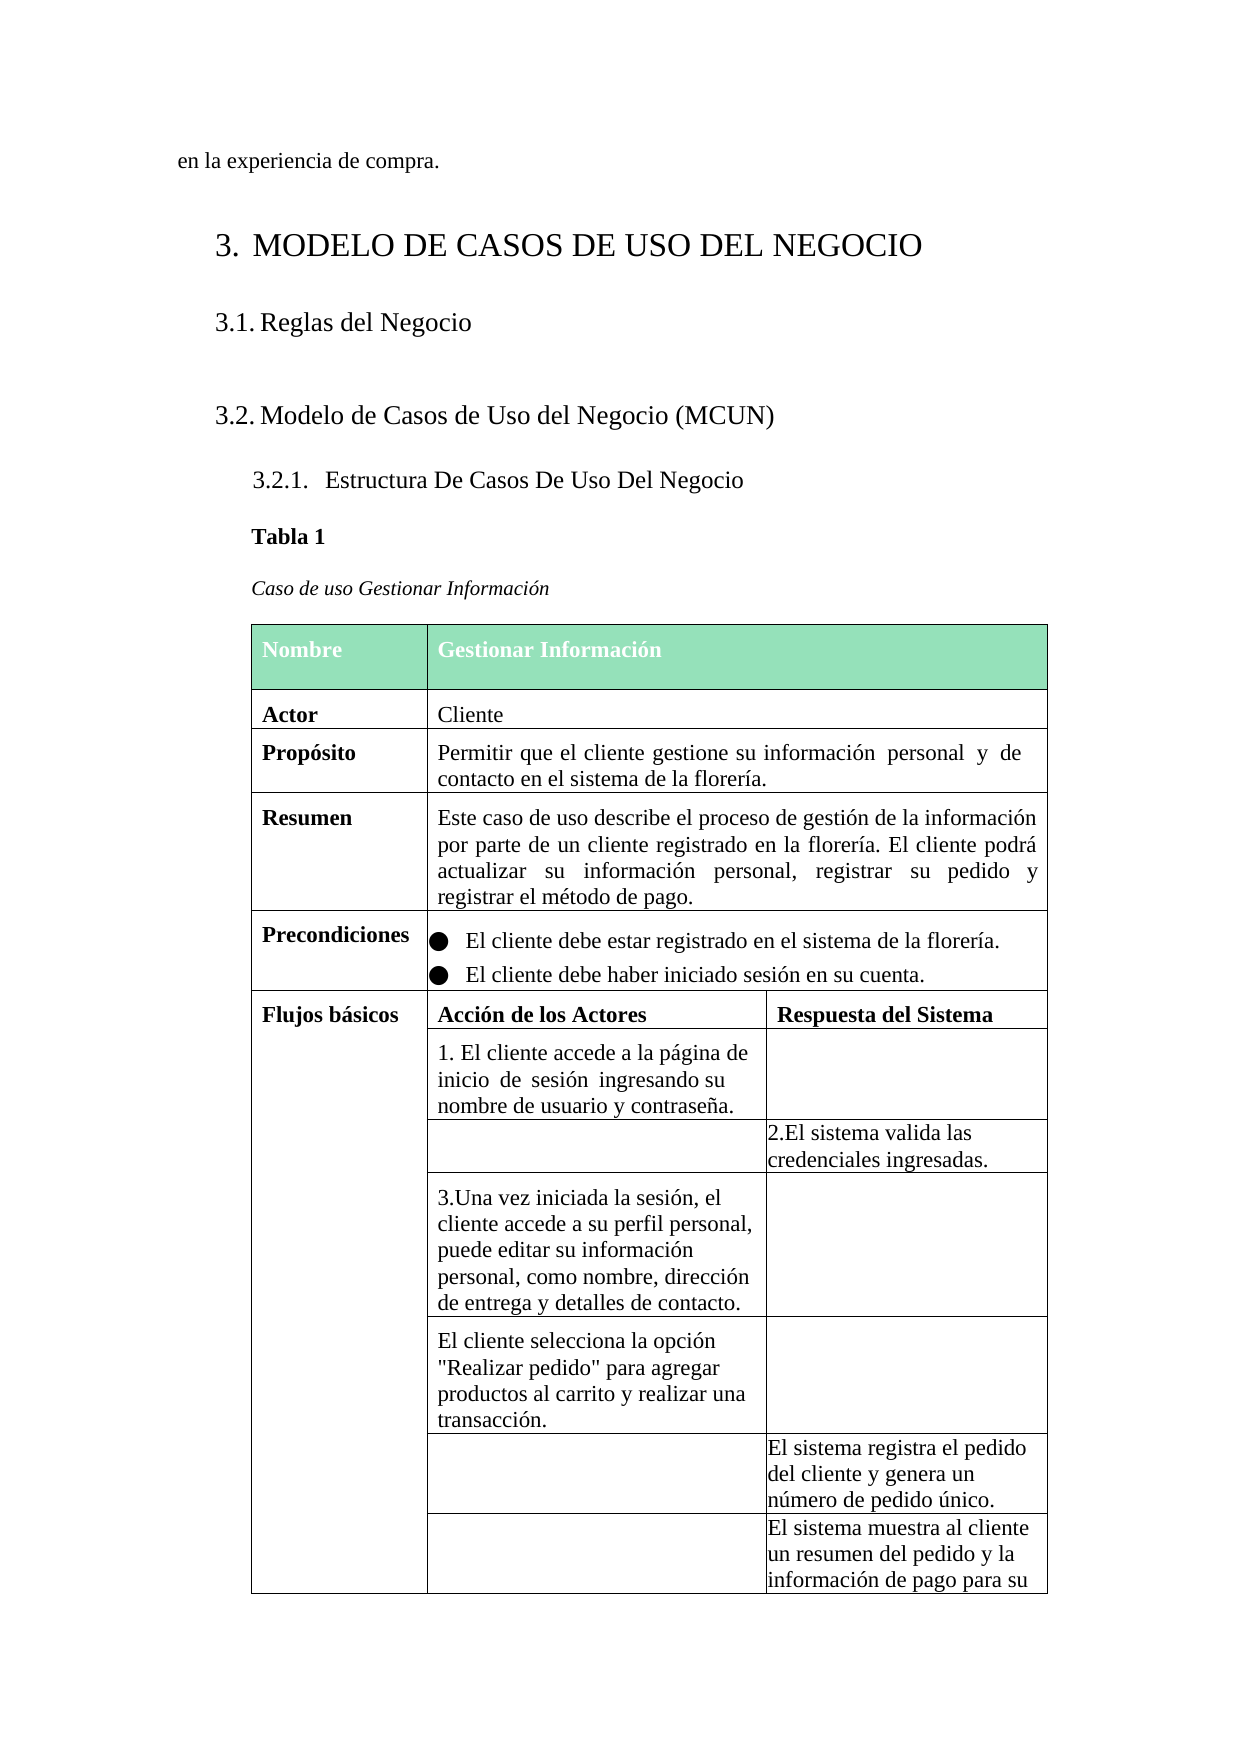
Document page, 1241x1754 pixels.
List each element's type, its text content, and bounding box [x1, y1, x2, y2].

table_cell El sistema muestra al cliente un resumen del pedido y la información de pago para su [767, 1514, 1047, 1593]
table_cell Precondiciones [252, 911, 427, 990]
table_cell [428, 1120, 766, 1172]
table_header Gestionar Información [428, 625, 1047, 689]
table_cell [428, 1434, 766, 1513]
table_header Nombre [252, 625, 427, 689]
table_cell Este caso de uso describe el proceso de gestión de la información por parte de un cliente registrado en la florería. El cliente podrá actualizar su información personal, registrar su pedido y registrar el método de pago. [428, 793, 1047, 910]
table_cell [767, 1317, 1047, 1433]
table_cell Respuesta del Sistema [767, 991, 1047, 1028]
subtitle Estructura De Casos De Uso Del Negocio [252, 465, 1063, 494]
table_cell Permitir que el cliente gestione su información personal y de contacto en el sistema de la florería. [428, 729, 1047, 792]
text Tabla 1 [251, 523, 1063, 549]
table_cell [428, 1514, 766, 1593]
table_cell 2.El sistema valida las credenciales ingresadas. [767, 1120, 1047, 1172]
table_cell [767, 1173, 1047, 1316]
table_cell 1. El cliente accede a la página de inicio de sesión ingresando su nombre de usuario y contraseña. [428, 1029, 766, 1118]
subtitle MODELO DE CASOS DE USO DEL NEGOCIO [215, 225, 1063, 264]
table_cell Flujos básicos [252, 991, 427, 1593]
table_cell 3.Una vez iniciada la sesión, el cliente accede a su perfil personal, puede editar su información personal, como nombre, dirección de entrega y detalles de contacto. [428, 1173, 766, 1316]
table_cell El sistema registra el pedido del cliente y genera un número de pedido único. [767, 1434, 1047, 1513]
table_cell Cliente [428, 690, 1047, 728]
subtitle Reglas del Negocio [215, 306, 1063, 337]
table_cell El cliente selecciona la opción "Realizar pedido" para agregar productos al carrito y realizar una transacción. [428, 1317, 766, 1433]
table_cell [767, 1029, 1047, 1118]
table_cell Resumen [252, 793, 427, 910]
table_cell Propósito [252, 729, 427, 792]
text Caso de uso Gestionar Información [251, 576, 1063, 600]
table_cell Acción de los Actores [428, 991, 766, 1028]
text en la experiencia de compra. [177, 148, 1063, 174]
subtitle Modelo de Casos de Uso del Negocio (MCUN) [215, 399, 1063, 430]
table_cell El cliente debe estar registrado en el sistema de la florería. El cliente debe haber iniciado sesión en su cuenta. [428, 911, 1047, 990]
table_cell Actor [252, 690, 427, 728]
